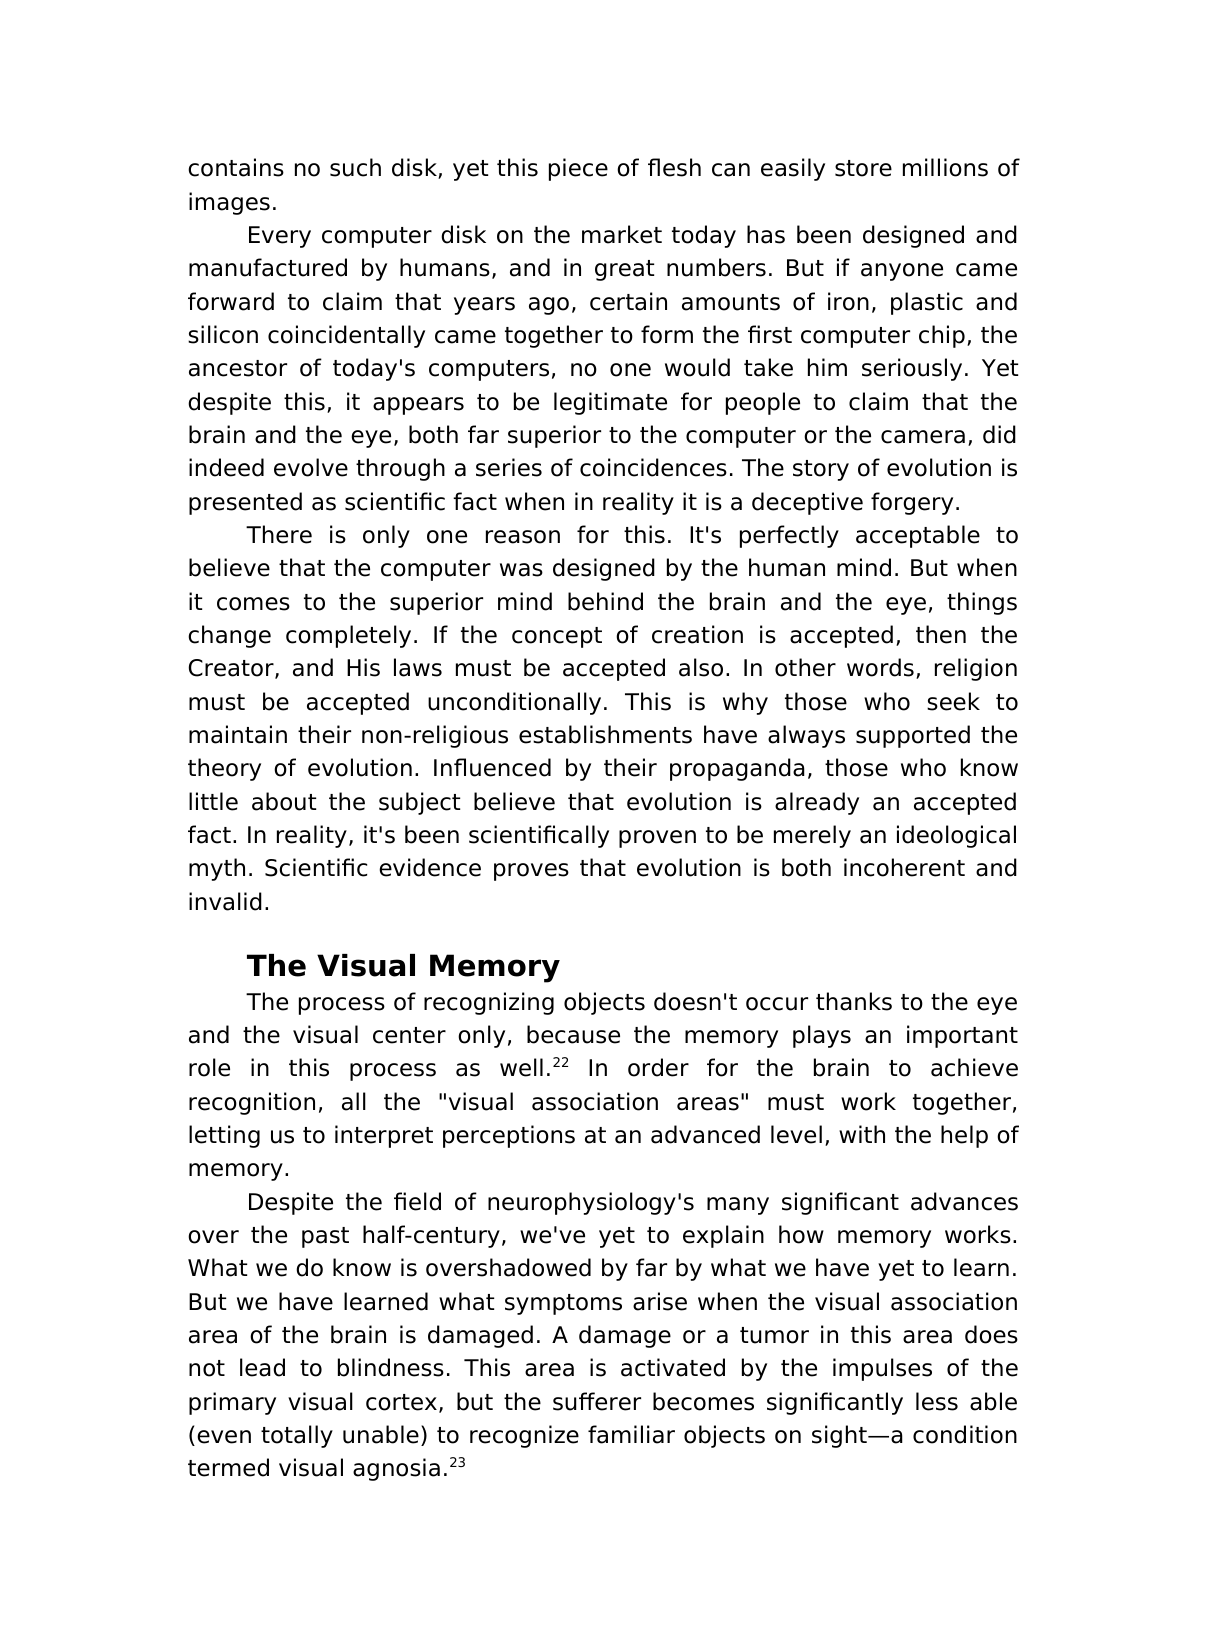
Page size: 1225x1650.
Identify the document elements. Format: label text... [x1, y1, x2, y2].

text contains no such disk, yet this piece of flesh can easily store millions of images. [187, 150, 1020, 217]
text The Visual Memory [187, 950, 1020, 983]
text The process of recognizing objects doesn't occur thanks to the eye and the visual center only, because the memory plays an important role in this process as well.22 In order for the brain to achieve recognition, all the "visual association areas" must work together, letting us to interpret perceptions at an advanced level, with the help of memory. [187, 983, 1020, 1183]
text There is only one reason for this. It's perfectly acceptable to believe that the computer was designed by the human mind. But when it comes to the superior mind behind the brain and the eye, things change completely. If the concept of creation is accepted, then the Creator, and His laws must be accepted also. In other words, religion must be accepted unconditionally. This is why those who seek to maintain their non-religious establishments have always supported the theory of evolution. Influenced by their propaganda, those who know little about the subject believe that evolution is already an accepted fact. In reality, it's been scientifically proven to be merely an ideological myth. Scientific evidence proves that evolution is both incoherent and invalid. [187, 517, 1020, 917]
text Despite the field of neurophysiology's many significant advances over the past half-century, we've yet to explain how memory works. What we do know is overshadowed by far by what we have yet to learn. But we have learned what symptoms arise when the visual association area of the brain is damaged. A damage or a tumor in this area does not lead to blindness. This area is activated by the impulses of the primary visual cortex, but the sufferer becomes significantly less able (even totally unable) to recognize familiar objects on sight—a condition termed visual agnosia.23 [187, 1183, 1020, 1483]
text Every computer disk on the market today has been designed and manufactured by humans, and in great numbers. But if anyone came forward to claim that years ago, certain amounts of iron, plastic and silicon coincidentally came together to form the first computer chip, the ancestor of today's computers, no one would take him seriously. Yet despite this, it appears to be legitimate for people to claim that the brain and the eye, both far superior to the computer or the camera, did indeed evolve through a series of coincidences. The story of evolution is presented as scientific fact when in reality it is a deceptive forgery. [187, 217, 1020, 517]
